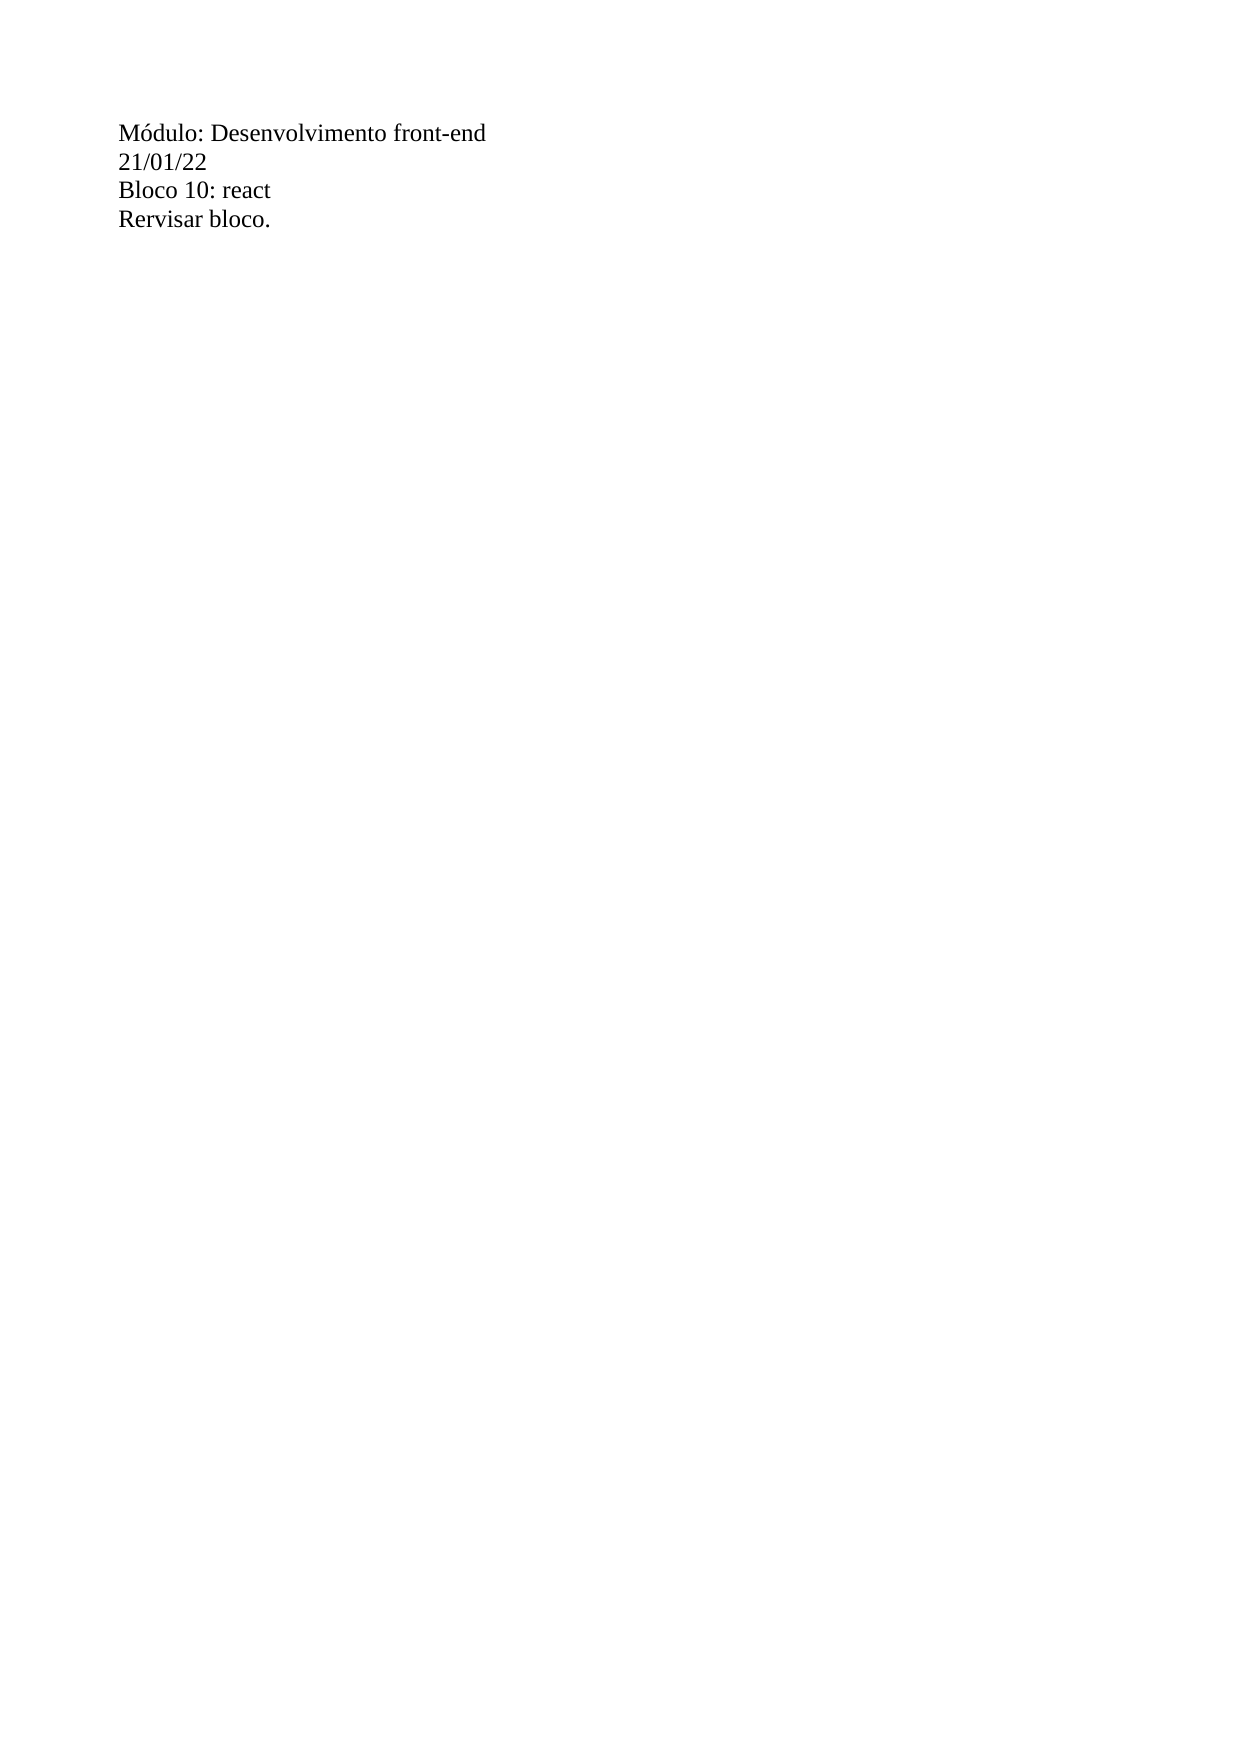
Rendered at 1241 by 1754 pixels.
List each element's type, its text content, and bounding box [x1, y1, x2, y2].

text Bloco 10: react [118, 176, 1122, 204]
text 21/01/22 [118, 147, 1122, 176]
text Rervisar bloco. [118, 204, 1122, 233]
text Módulo: Desenvolvimento front-end [118, 118, 1122, 147]
